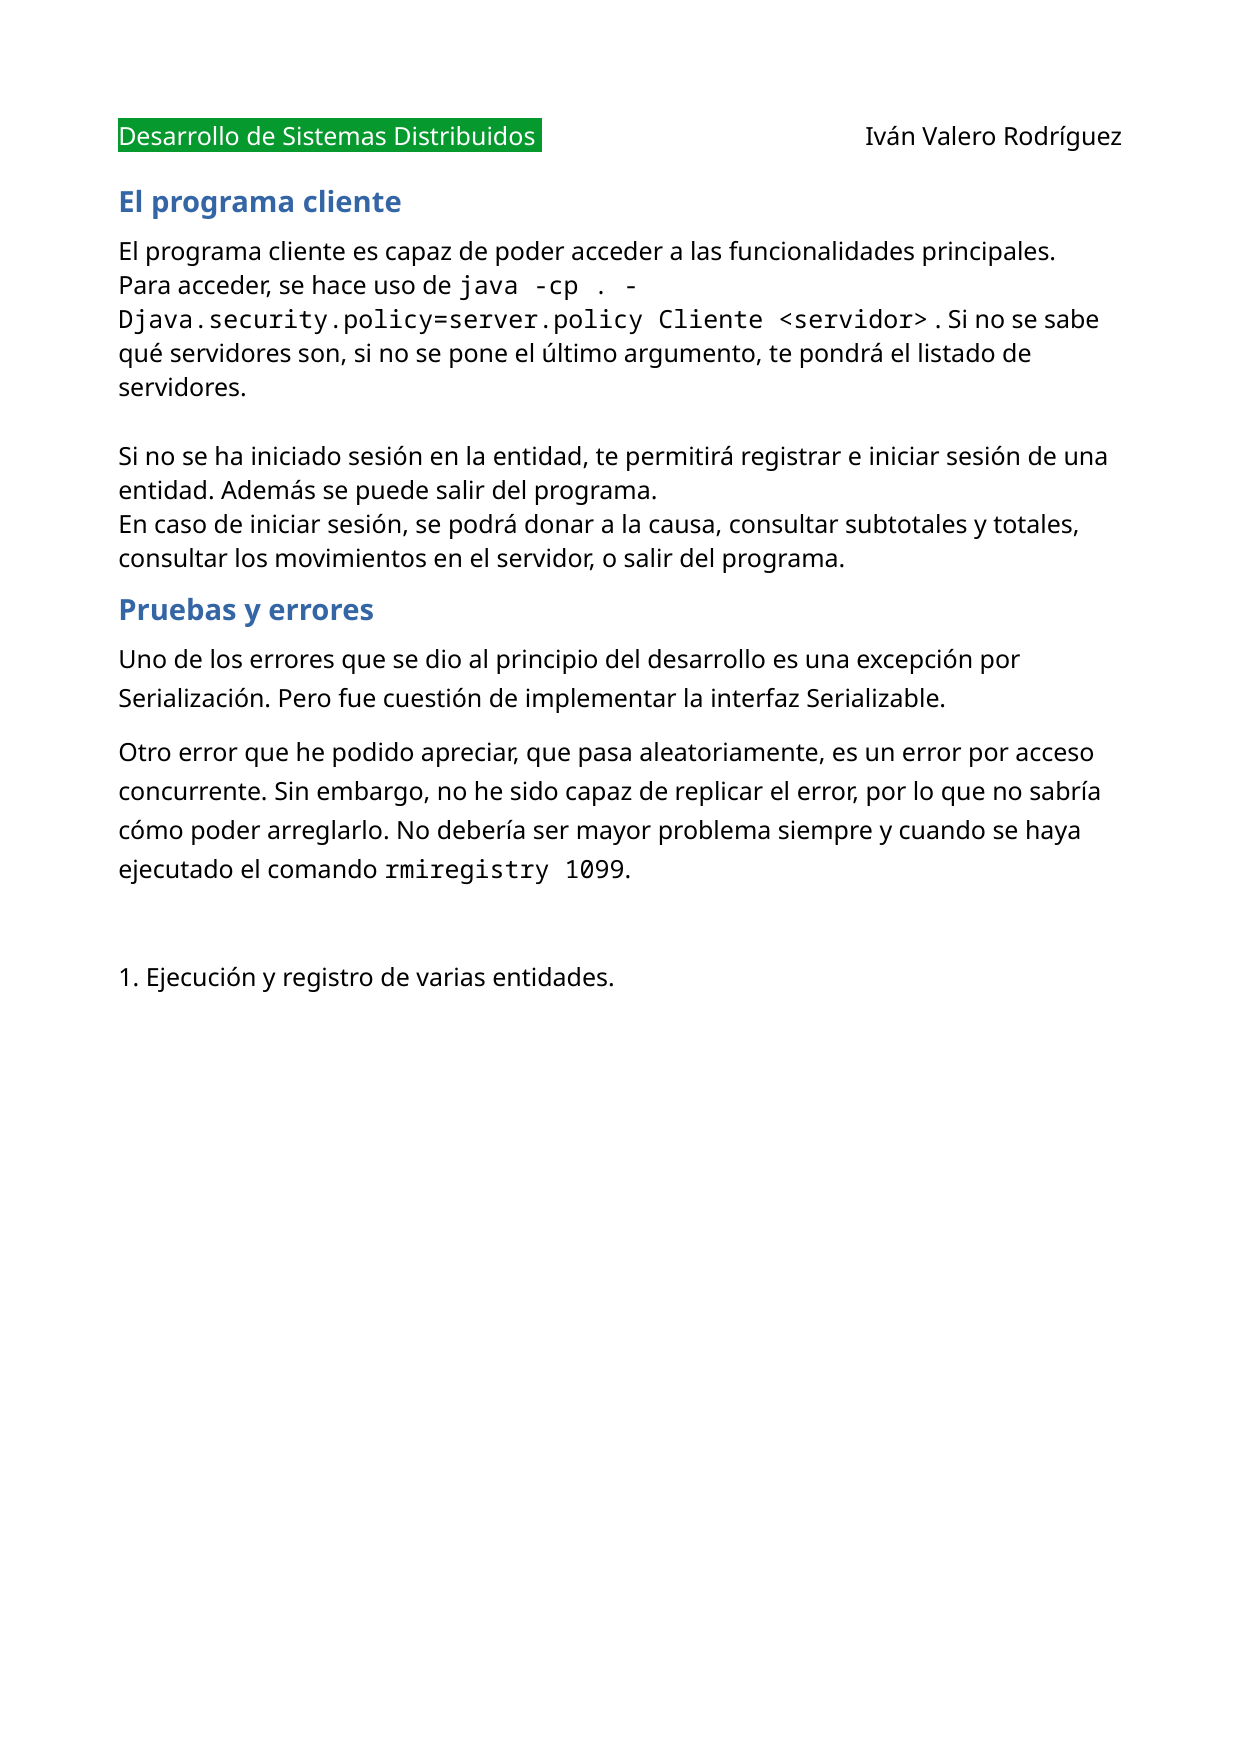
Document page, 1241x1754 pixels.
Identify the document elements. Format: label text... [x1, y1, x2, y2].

text 1. Ejecución y registro de varias entidades. [118, 959, 1122, 993]
text Uno de los errores que se dio al principio del desarrollo es una excepción por Serialización. Pero fue cuestión de implementar la interfaz Serializable. [118, 641, 1122, 714]
text En caso de iniciar sesión, se podrá donar a la causa, consultar subtotales y totales, consultar los movimientos en el servidor, o salir del programa. [118, 506, 1122, 574]
text Otro error que he podido apreciar, que pasa aleatoriamente, es un error por acceso concurrente. Sin embargo, no he sido capaz de replicar el error, por lo que no sabría cómo poder arreglarlo. No debería ser mayor problema siempre y cuando se haya ejecutado el comando rmiregistry 1099. [118, 734, 1122, 886]
subtitle Pruebas y errores [118, 589, 1122, 629]
text Para acceder, se hace uso de java -cp . -Djava.security.policy=server.policy Cliente <servidor> . Si no se sabe qué servidores son, si no se pone el último argumento, te pondrá el listado de servidores. [118, 268, 1122, 404]
subtitle El programa cliente [118, 182, 1122, 221]
text El programa cliente es capaz de poder acceder a las funcionalidades principales. [118, 234, 1122, 268]
text Si no se ha iniciado sesión en la entidad, te permitirá registrar e iniciar sesión de una entidad. Además se puede salir del programa. [118, 438, 1122, 506]
